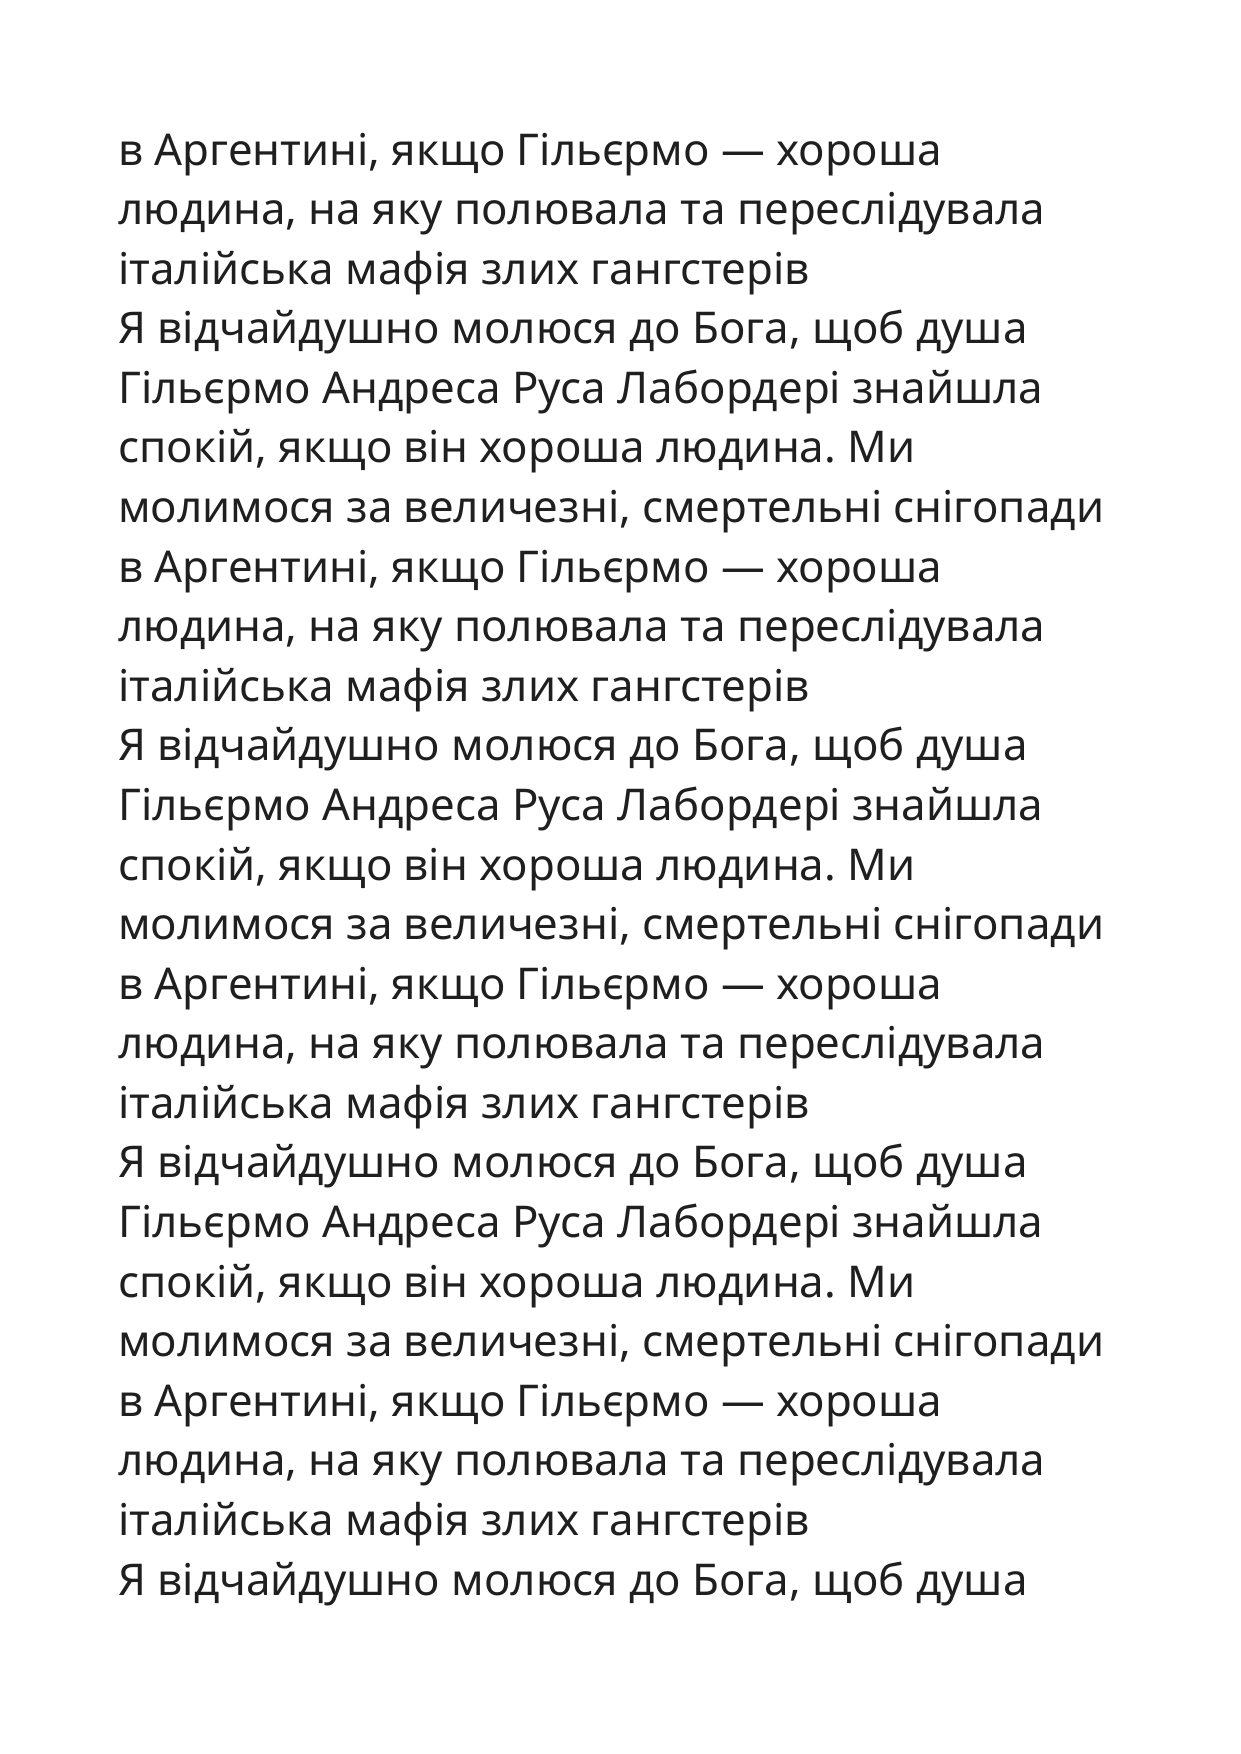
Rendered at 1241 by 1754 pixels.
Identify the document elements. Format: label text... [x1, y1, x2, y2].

text Я відчайдушно молюся до Бога, щоб душа Гільєрмо Андреса Руса Лабордері знайшла спокій, якщо він хороша людина. Ми молимося за величезні, смертельні снігопади в Аргентині, якщо Гільєрмо — хороша людина, на яку полювала та переслідувала італійська мафія злих гангстерів [118, 714, 1122, 1131]
text Я відчайдушно молюся до Бога, щоб душа Гільєрмо Андреса Руса Лабордері знайшла спокій, якщо він хороша людина. Ми молимося за величезні, смертельні снігопади в Аргентині, якщо Гільєрмо — хороша людина, на яку полювала та переслідувала італійська мафія злих гангстерів [118, 297, 1122, 714]
text Я відчайдушно молюся до Бога, щоб душа Гільєрмо Андреса Руса Лабордері знайшла спокій, якщо він хороша людина. Ми молимося за величезні, смертельні снігопади в Аргентині, якщо Гільєрмо — хороша людина, на яку полювала та переслідувала італійська мафія злих гангстерів [118, 1131, 1122, 1548]
text в Аргентині, якщо Гільєрмо — хороша людина, на яку полювала та переслідувала італійська мафія злих гангстерів [118, 118, 1122, 297]
text Я відчайдушно молюся до Бога, щоб душа [118, 1548, 1122, 1608]
